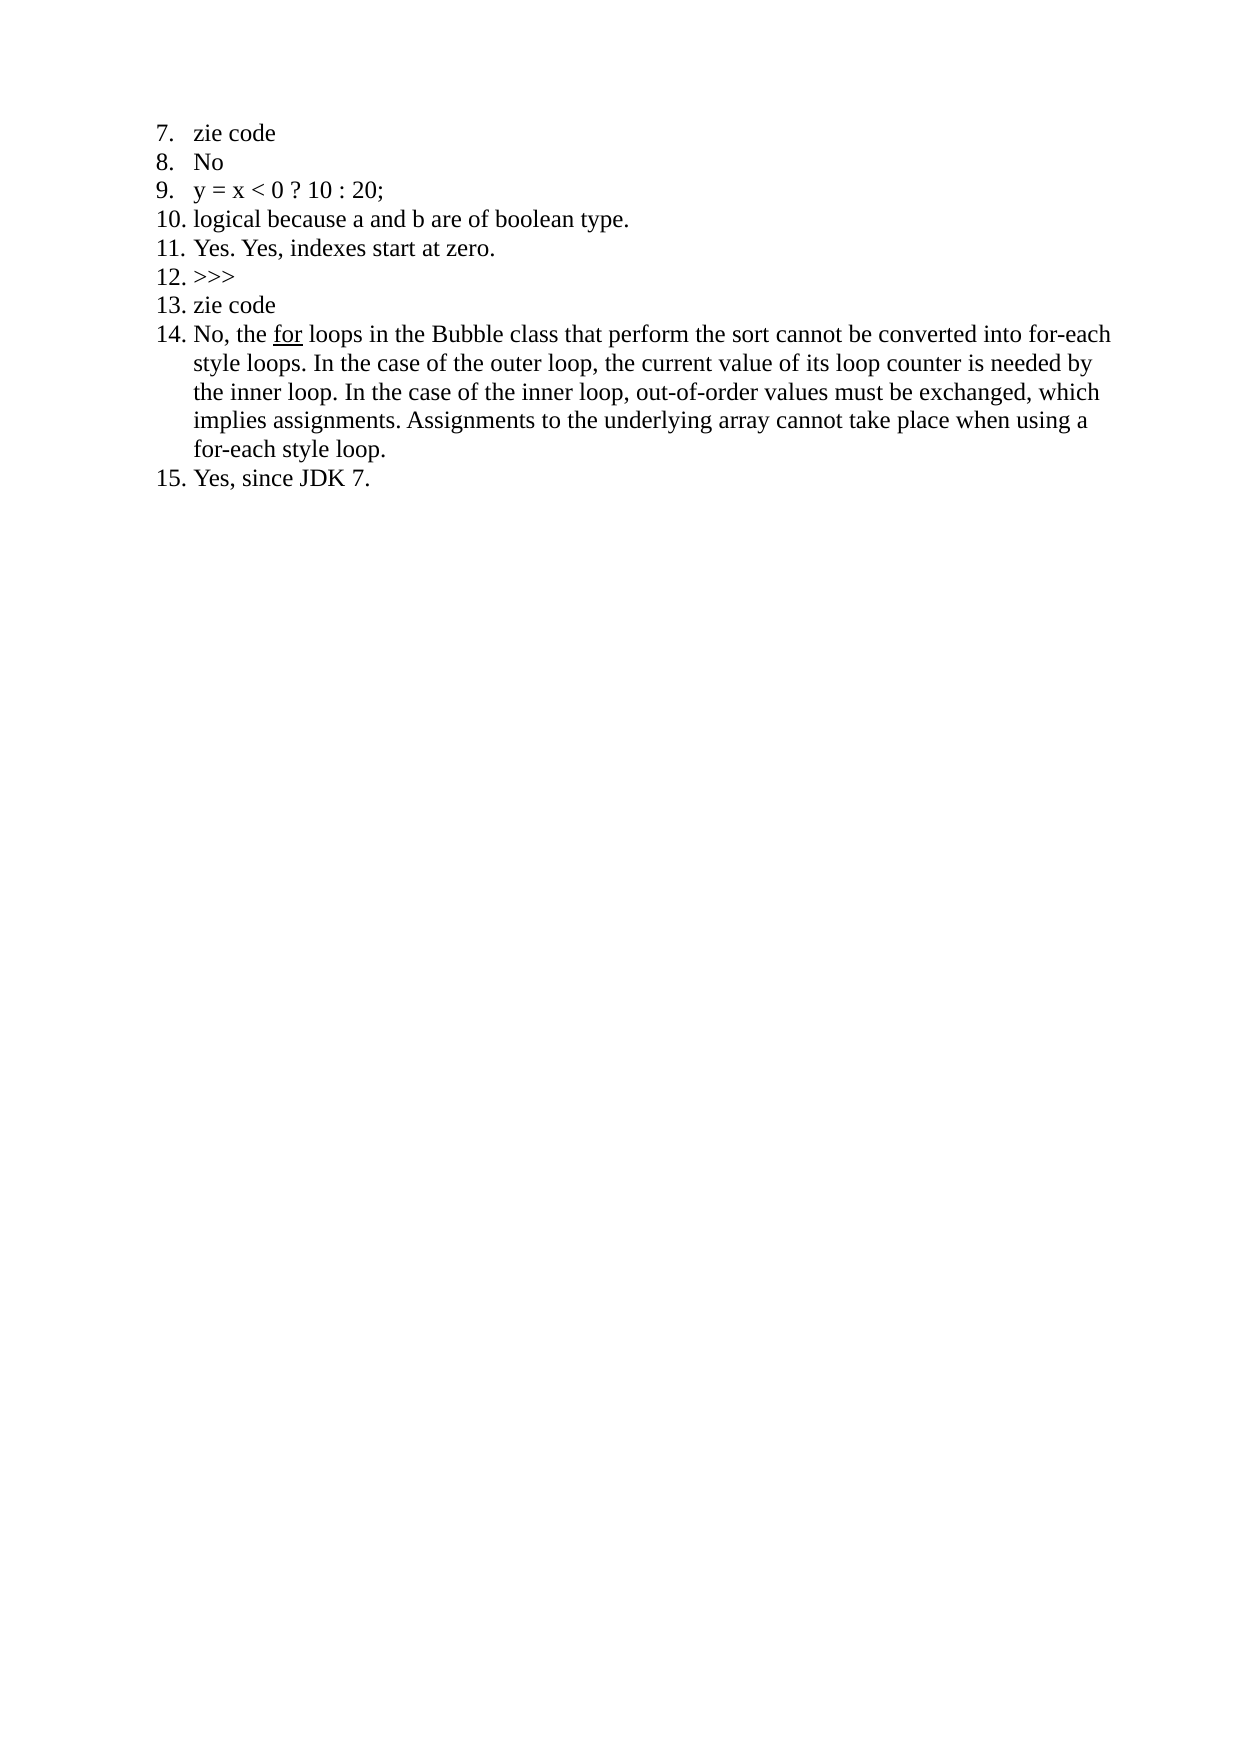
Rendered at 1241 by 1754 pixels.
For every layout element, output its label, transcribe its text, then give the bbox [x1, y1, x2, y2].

list >>> [156, 262, 1122, 291]
list No, the for loops in the Bubble class that perform the sort cannot be converted into for-each style loops. In the case of the outer loop, the current value of its loop counter is needed by the inner loop. In the case of the inner loop, out-of-order values must be exchanged, which implies assignments. Assignments to the underlying array cannot take place when using a for-each style loop. [156, 319, 1122, 463]
list zie code [156, 118, 1122, 147]
list y = x < 0 ? 10 : 20; [156, 176, 1122, 204]
list Yes, since JDK 7. [156, 463, 1122, 492]
list logical because a and b are of boolean type. [156, 204, 1122, 233]
list No [156, 147, 1122, 176]
list zie code [156, 291, 1122, 319]
list Yes. Yes, indexes start at zero. [156, 233, 1122, 262]
